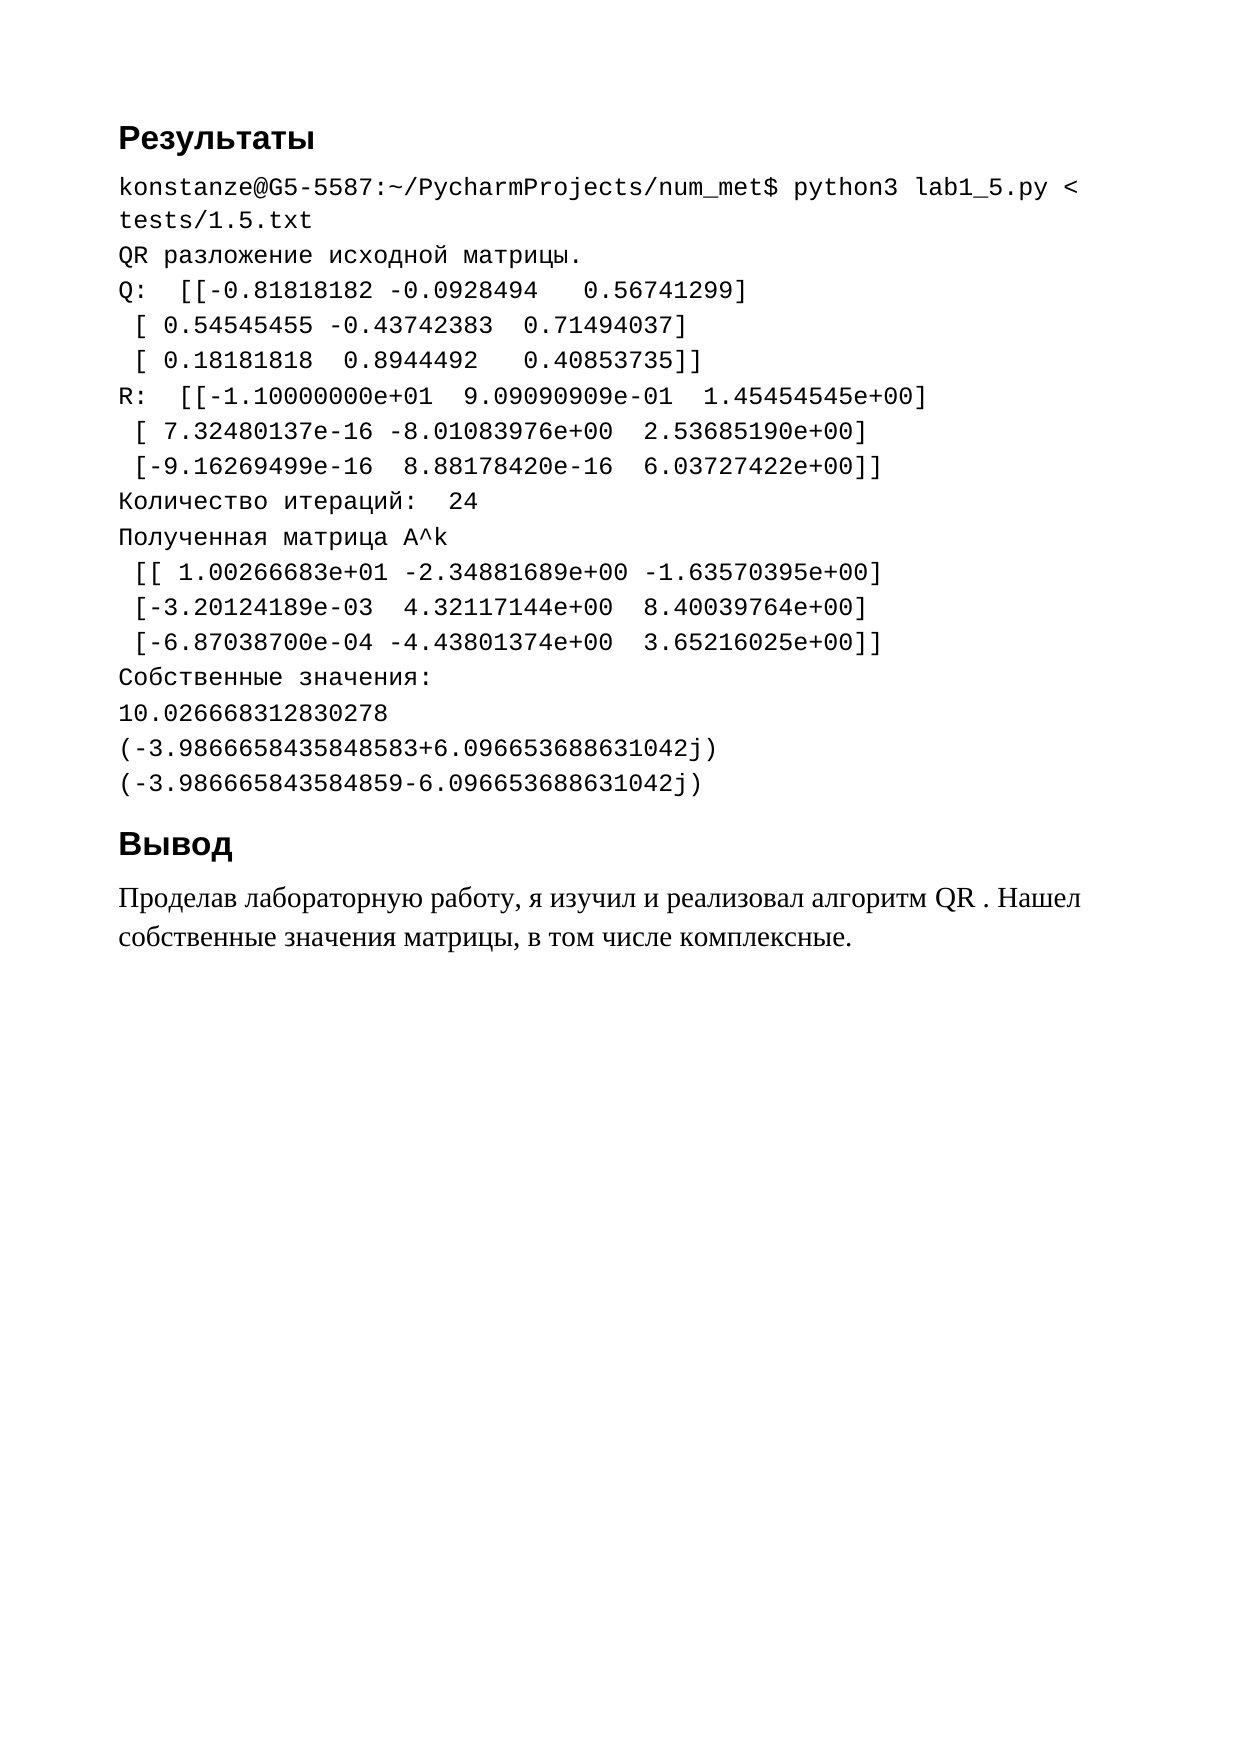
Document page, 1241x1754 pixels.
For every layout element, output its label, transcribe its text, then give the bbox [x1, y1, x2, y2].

list QR разложение исходной матрицы. [118, 242, 1122, 271]
list [-6.87038700e-04 -4.43801374e+00 3.65216025e+00]] [118, 630, 1122, 658]
list konstanze@G5-5587:~/PycharmProjects/num_met$ python3 lab1_5.py < tests/1.5.txt [118, 175, 1122, 236]
list Полученная матрица А^k [118, 524, 1122, 552]
list [ 0.54545455 -0.43742383 0.71494037] [118, 313, 1122, 341]
subtitle Вывод [118, 824, 1122, 862]
list [ 7.32480137e-16 -8.01083976e+00 2.53685190e+00] [118, 418, 1122, 447]
list R: [[-1.10000000e+01 9.09090909e-01 1.45454545e+00] [118, 383, 1122, 412]
list (-3.9866658435848583+6.096653688631042j) [118, 735, 1122, 764]
list [-9.16269499e-16 8.88178420e-16 6.03727422e+00]] [118, 454, 1122, 482]
list (-3.986665843584859-6.096653688631042j) [118, 771, 1122, 799]
list Q: [[-0.81818182 -0.0928494 0.56741299] [118, 278, 1122, 306]
list [-3.20124189e-03 4.32117144e+00 8.40039764e+00] [118, 594, 1122, 623]
list [[ 1.00266683e+01 -2.34881689e+00 -1.63570395e+00] [118, 559, 1122, 588]
list Проделав лабораторную работу, я изучил и реализовал алгоритм QR . Нашел собственные значения матрицы, в том числе комплексные. [118, 881, 1122, 953]
list Количество итераций: 24 [118, 489, 1122, 517]
list 10.026668312830278 [118, 700, 1122, 728]
subtitle Результаты [118, 118, 1122, 157]
list Собственные значения: [118, 665, 1122, 693]
list [ 0.18181818 0.8944492 0.40853735]] [118, 348, 1122, 376]
